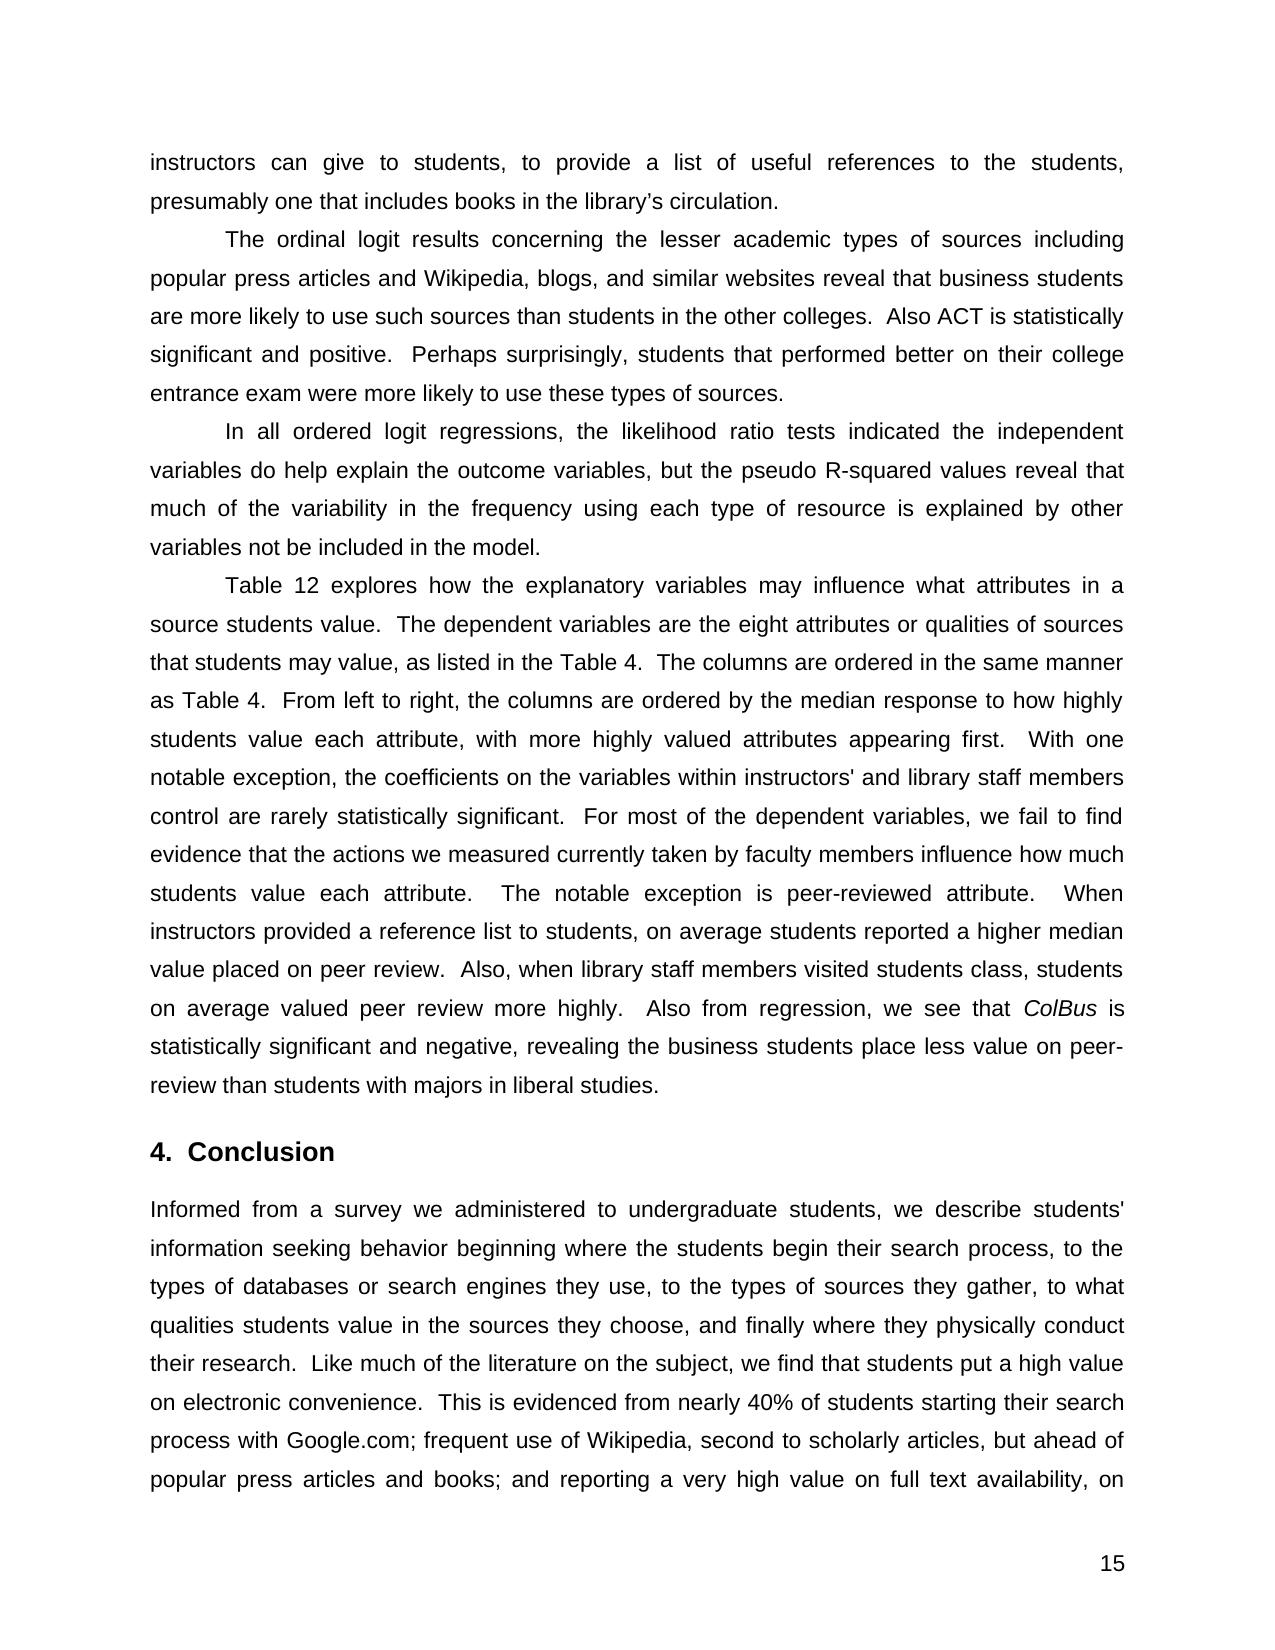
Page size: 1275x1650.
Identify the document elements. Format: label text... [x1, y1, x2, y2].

text In all ordered logit regressions, the likelihood ratio tests indicated the independent variables do help explain the outcome variables, but the pseudo R-squared values reveal that much of the variability in the frequency using each type of resource is explained by other variables not be included in the model. [150, 419, 1125, 560]
text The ordinal logit results concerning the lesser academic types of sources including popular press articles and Wikipedia, blogs, and similar websites reveal that business students are more likely to use such sources than students in the other colleges. Also ACT is statistically significant and positive. Perhaps surprisingly, students that performed better on their college entrance exam were more likely to use these types of sources. [150, 227, 1125, 406]
text Informed from a survey we administered to undergraduate students, we describe students' information seeking behavior beginning where the students begin their search process, to the types of databases or search engines they use, to the types of sources they gather, to what qualities students value in the sources they choose, and finally where they physically conduct their research. Like much of the literature on the subject, we find that students put a high value on electronic convenience. This is evidenced from nearly 40% of students starting their search process with Google.com; frequent use of Wikipedia, second to scholarly articles, but ahead of popular press articles and books; and reporting a very high value on full text availability, on [150, 1197, 1125, 1492]
text Table 12 explores how the explanatory variables may influence what attributes in a source students value. The dependent variables are the eight attributes or qualities of sources that students may value, as listed in the Table 4. The columns are ordered in the same manner as Table 4. From left to right, the columns are ordered by the median response to how highly students value each attribute, with more highly valued attributes appearing first. With one notable exception, the coefficients on the variables within instructors' and library staff members control are rarely statistically significant. For most of the dependent variables, we fail to find evidence that the actions we measured currently taken by faculty members influence how much students value each attribute. The notable exception is peer-reviewed attribute. When instructors provided a reference list to students, on average students reported a higher median value placed on peer review. Also, when library staff members visited students class, students on average valued peer review more highly. Also from regression, we see that ColBus is statistically significant and negative, revealing the business students place less value on peer-review than students with majors in liberal studies. [150, 573, 1125, 1098]
text 4. Conclusion [150, 1137, 1125, 1167]
text instructors can give to students, to provide a list of useful references to the students, presumably one that includes books in the library’s circulation. [150, 150, 1125, 214]
